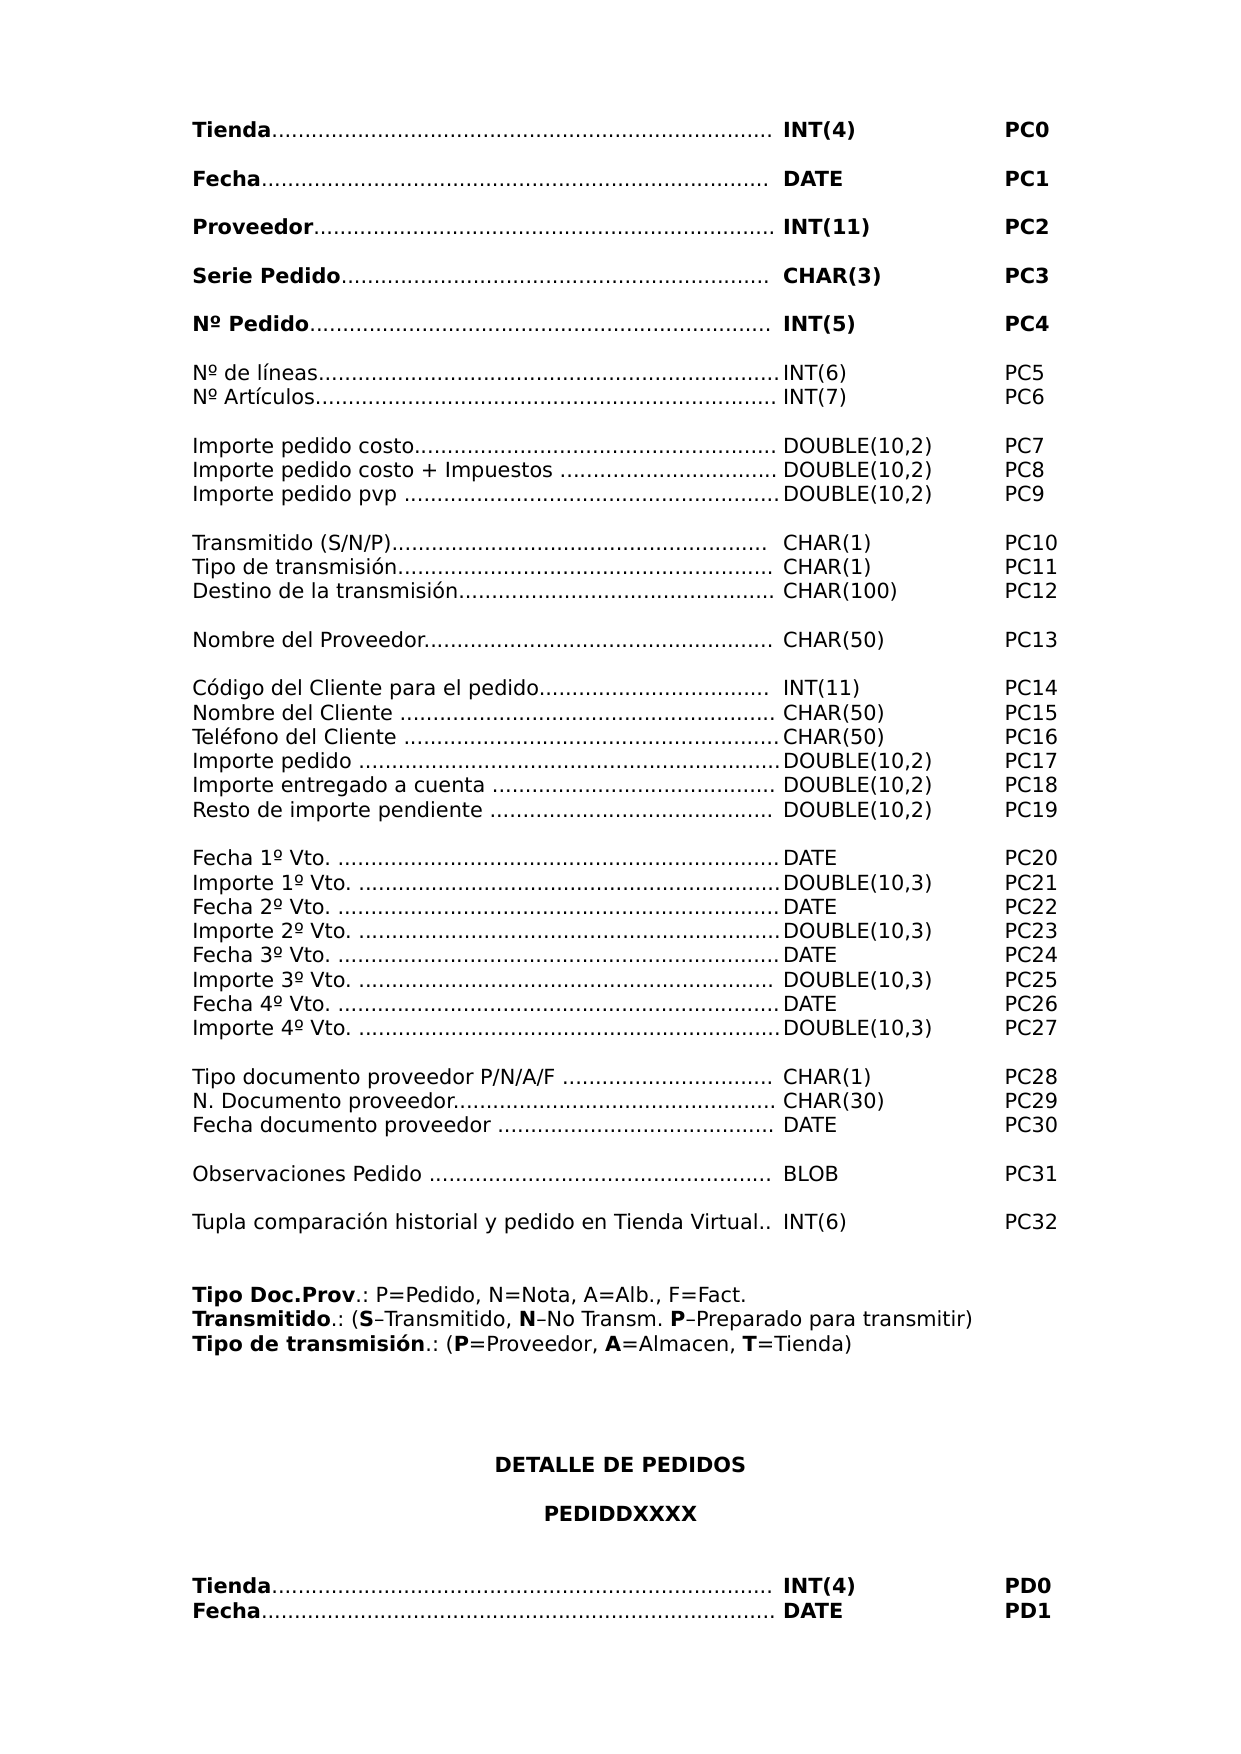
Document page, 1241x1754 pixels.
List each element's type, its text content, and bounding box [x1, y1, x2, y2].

text Tupla comparación historial y pedido en Tienda Virtual.. INT(6) PC32 [118, 1210, 1122, 1234]
text Fecha.............................................................................. DATE PD1 [118, 1599, 1122, 1623]
text Serie Pedido................................................................. CHAR(3) PC3 [118, 264, 1122, 288]
text PEDIDDXXXX [118, 1502, 1122, 1526]
text Nº de líneas...................................................................... INT(6) PC5 [118, 361, 1122, 385]
text Nº Pedido...................................................................... INT(5) PC4 [118, 312, 1122, 337]
text Nº Artículos...................................................................... INT(7) PC6 [118, 385, 1122, 409]
text Destino de la transmisión................................................ CHAR(100) PC12 [118, 579, 1122, 603]
text Importe 3º Vto. ............................................................... DOUBLE(10,3) PC25 [118, 968, 1122, 992]
text Importe pedido pvp ......................................................... DOUBLE(10,2) PC9 [118, 482, 1122, 506]
text Transmitido (S/N/P)......................................................... CHAR(1) PC10 [118, 531, 1122, 555]
text Fecha 2º Vto. ................................................................... DATE PC22 [118, 895, 1122, 919]
text Importe entregado a cuenta ........................................... DOUBLE(10,2) PC18 [118, 773, 1122, 798]
text Importe 1º Vto. ................................................................ DOUBLE(10,3) PC21 [118, 871, 1122, 895]
text DETALLE DE PEDIDOS [118, 1453, 1122, 1477]
text Tienda............................................................................ INT(4) PC0 [118, 118, 1122, 142]
text Teléfono del Cliente ......................................................... CHAR(50) PC16 [118, 725, 1122, 749]
text Fecha 3º Vto. ................................................................... DATE PC24 [118, 943, 1122, 968]
text Importe pedido costo + Impuestos ................................. DOUBLE(10,2) PC8 [118, 458, 1122, 482]
text Fecha............................................................................. DATE PC1 [118, 167, 1122, 191]
text Fecha 1º Vto. ................................................................... DATE PC20 [118, 846, 1122, 871]
text Fecha documento proveedor .......................................... DATE PC30 [118, 1113, 1122, 1137]
text Nombre del Cliente ......................................................... CHAR(50) PC15 [118, 701, 1122, 725]
text Transmitido.: (S–Transmitido, N–No Transm. P–Preparado para transmitir) [118, 1307, 1122, 1332]
text Resto de importe pendiente ........................................... DOUBLE(10,2) PC19 [118, 798, 1122, 822]
text Observaciones Pedido .................................................... BLOB PC31 [118, 1162, 1122, 1186]
text Tipo de transmisión.: (P=Proveedor, A=Almacen, T=Tienda) [118, 1332, 1122, 1356]
text Tienda............................................................................ INT(4) PD0 [118, 1574, 1122, 1599]
text Tipo Doc.Prov.: P=Pedido, N=Nota, A=Alb., F=Fact. [118, 1283, 1122, 1307]
text Importe pedido ................................................................ DOUBLE(10,2) PC17 [118, 749, 1122, 773]
text Importe 4º Vto. ................................................................ DOUBLE(10,3) PC27 [118, 1016, 1122, 1040]
text Tipo de transmisión......................................................... CHAR(1) PC11 [118, 555, 1122, 579]
text Código del Cliente para el pedido................................... INT(11) PC14 [118, 676, 1122, 701]
text Nombre del Proveedor..................................................... CHAR(50) PC13 [118, 628, 1122, 652]
text Importe 2º Vto. ................................................................ DOUBLE(10,3) PC23 [118, 919, 1122, 943]
text Fecha 4º Vto. ................................................................... DATE PC26 [118, 992, 1122, 1016]
text N. Documento proveedor................................................. CHAR(30) PC29 [118, 1089, 1122, 1113]
text Proveedor...................................................................... INT(11) PC2 [118, 215, 1122, 239]
text Tipo documento proveedor P/N/A/F ................................ CHAR(1) PC28 [118, 1065, 1122, 1089]
text Importe pedido costo....................................................... DOUBLE(10,2) PC7 [118, 434, 1122, 458]
